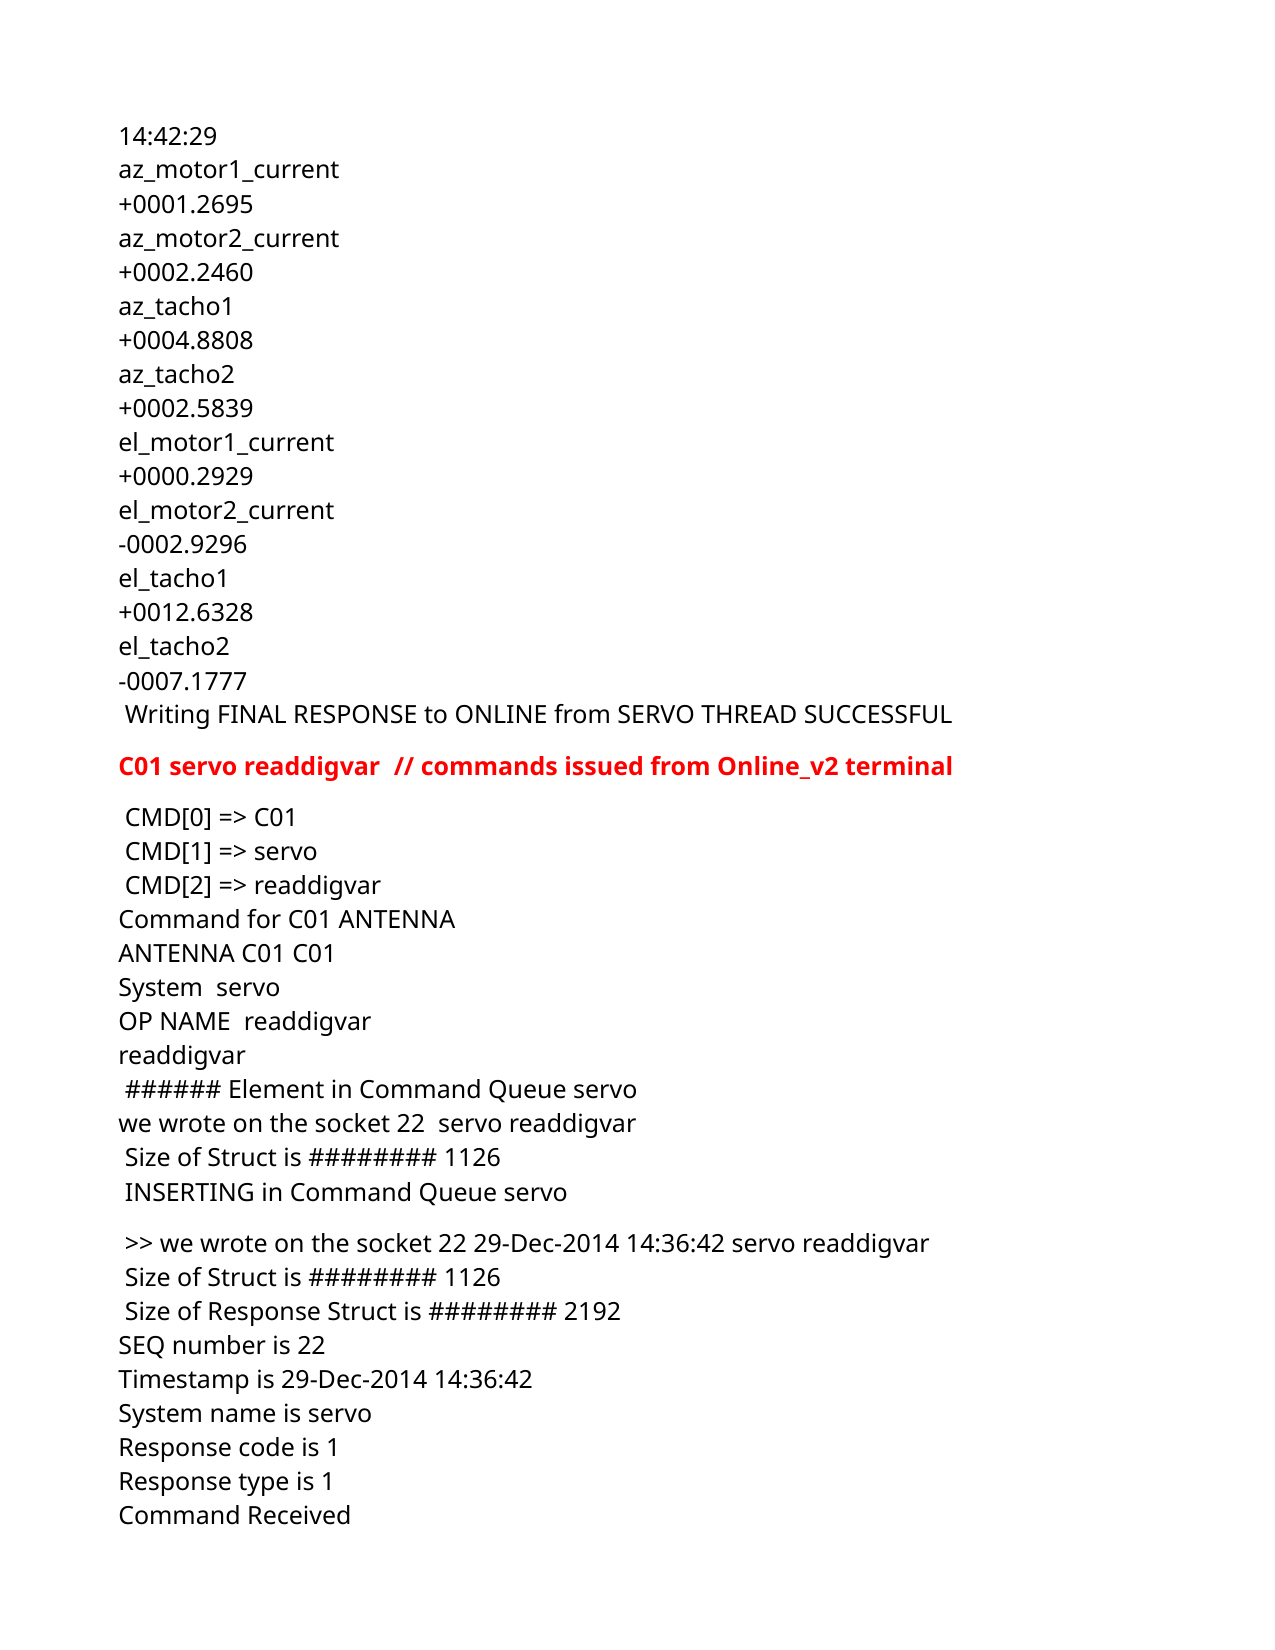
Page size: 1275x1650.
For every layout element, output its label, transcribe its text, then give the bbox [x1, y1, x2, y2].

text az_motor2_current [118, 220, 1157, 254]
text el_motor1_current [118, 425, 1157, 459]
text System servo [118, 970, 1157, 1004]
text C01 servo readdigvar // commands issued from Online_v2 terminal [118, 748, 1157, 782]
text Writing FINAL RESPONSE to ONLINE from SERVO THREAD SUCCESSFUL [118, 697, 1157, 731]
text Size of Struct is ######## 1126 [118, 1259, 1157, 1293]
text +0004.8808 [118, 322, 1157, 357]
text Size of Response Struct is ######## 2192 [118, 1293, 1157, 1327]
text az_motor1_current [118, 152, 1157, 186]
text +0002.2460 [118, 254, 1157, 288]
text +0001.2695 [118, 186, 1157, 220]
text Timestamp is 29-Dec-2014 14:36:42 [118, 1362, 1157, 1396]
text Response type is 1 [118, 1464, 1157, 1498]
text ANTENNA C01 C01 [118, 936, 1157, 970]
text CMD[0] => C01 [118, 799, 1157, 833]
text INSERTING in Command Queue servo [118, 1174, 1157, 1208]
text Size of Struct is ######## 1126 [118, 1140, 1157, 1174]
text +0012.6328 [118, 595, 1157, 629]
text 14:42:29 [118, 118, 1157, 152]
text +0000.2929 [118, 459, 1157, 493]
text ###### Element in Command Queue servo [118, 1072, 1157, 1106]
text Response code is 1 [118, 1430, 1157, 1464]
text CMD[1] => servo [118, 833, 1157, 868]
text >> we wrote on the socket 22 29-Dec-2014 14:36:42 servo readdigvar [118, 1225, 1157, 1259]
text +0002.5839 [118, 391, 1157, 425]
text SEQ number is 22 [118, 1327, 1157, 1362]
text el_tacho1 [118, 561, 1157, 595]
text -0007.1777 [118, 663, 1157, 697]
text we wrote on the socket 22 servo readdigvar [118, 1106, 1157, 1140]
text OP NAME readdigvar [118, 1004, 1157, 1038]
text Command for C01 ANTENNA [118, 902, 1157, 936]
text readdigvar [118, 1038, 1157, 1072]
text Command Received [118, 1498, 1157, 1532]
text el_tacho2 [118, 629, 1157, 663]
text el_motor2_current [118, 493, 1157, 527]
text -0002.9296 [118, 527, 1157, 561]
text System name is servo [118, 1396, 1157, 1430]
text az_tacho2 [118, 357, 1157, 391]
text CMD[2] => readdigvar [118, 868, 1157, 902]
text az_tacho1 [118, 288, 1157, 322]
